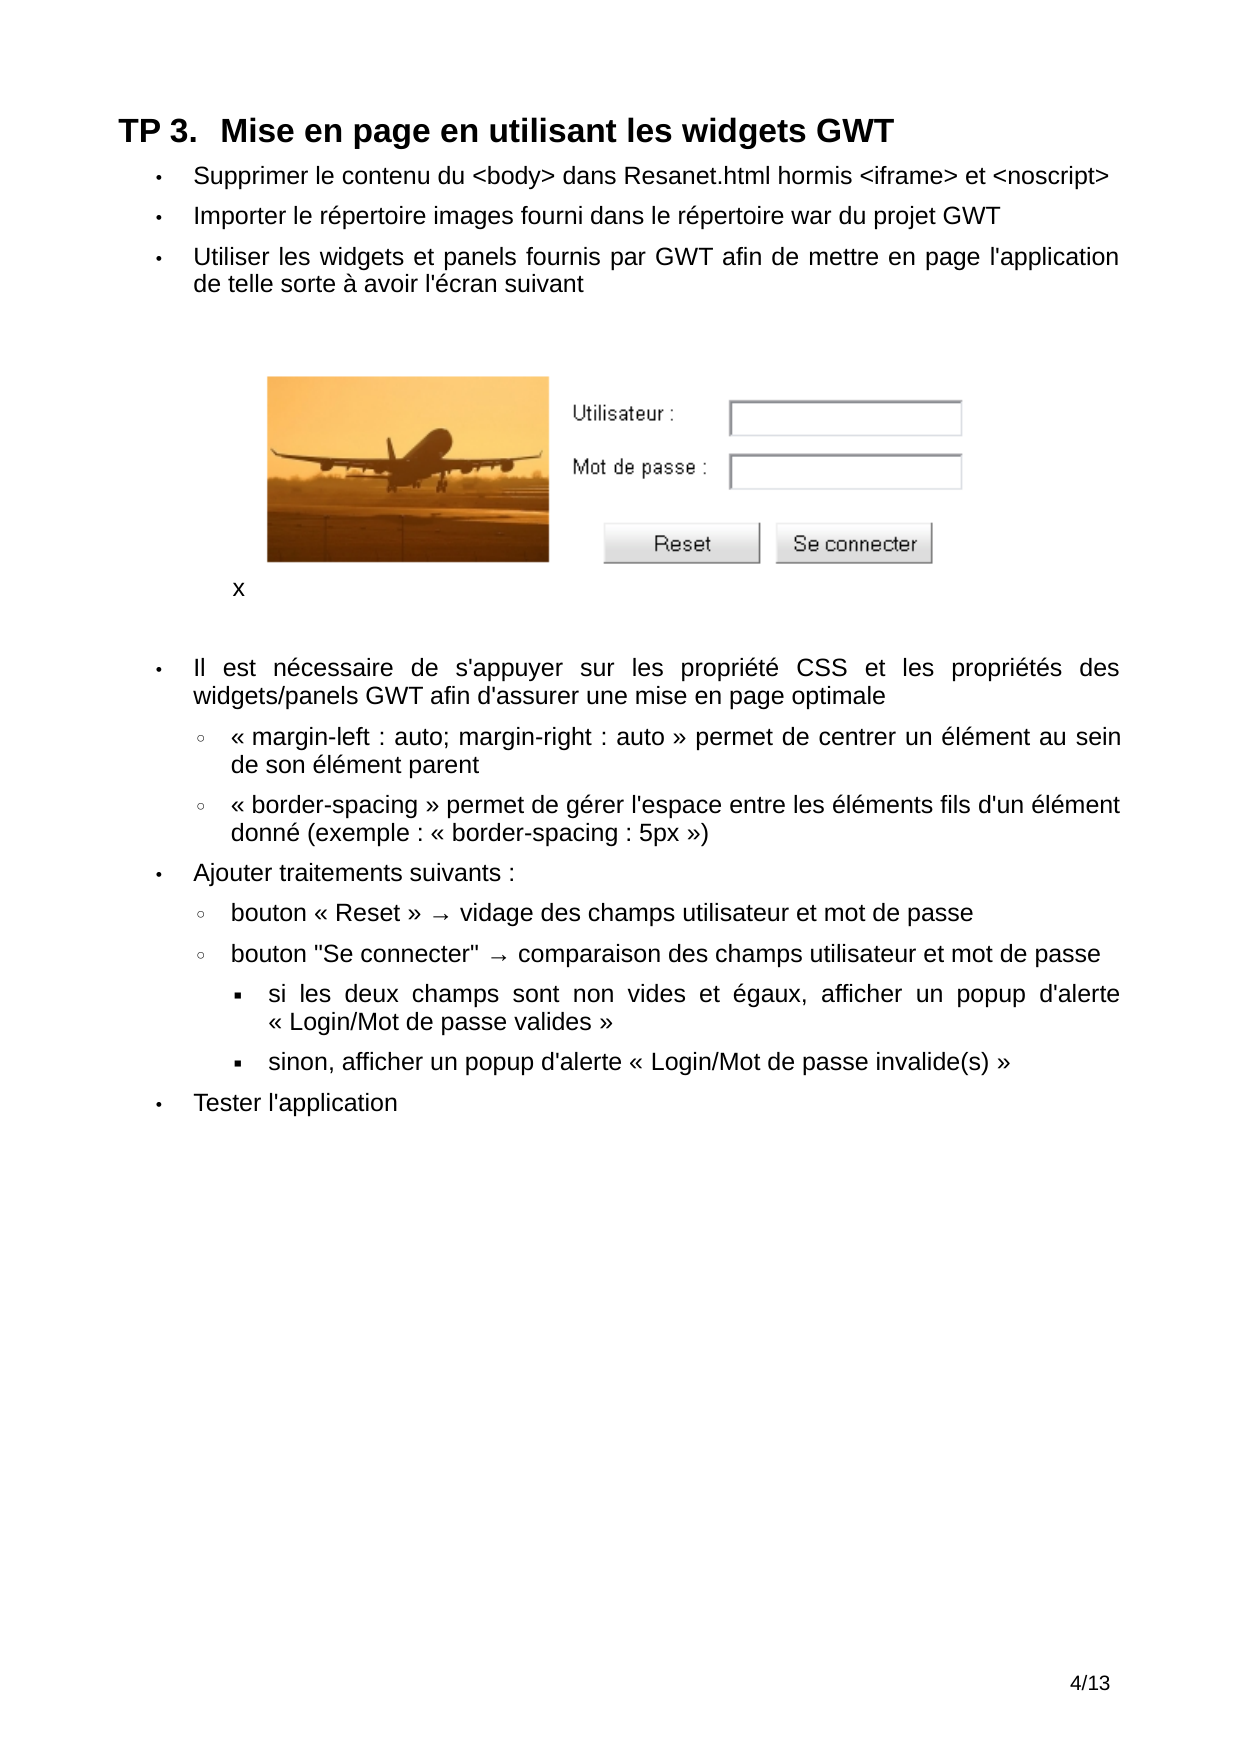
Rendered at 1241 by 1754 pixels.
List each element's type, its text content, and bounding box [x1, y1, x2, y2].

list bouton "Se connecter" → comparaison des champs utilisateur et mot de passe [193, 939, 1122, 967]
list Supprimer le contenu du <body> dans Resanet.html hormis <iframe> et <noscript> [156, 162, 1122, 190]
list si les deux champs sont non vides et égaux, afficher un popup d'alerte « Login/Mot de passe valides » [231, 980, 1122, 1036]
list « border-spacing » permet de gérer l'espace entre les éléments fils d'un élément donné (exemple : « border-spacing : 5px ») [193, 791, 1122, 847]
list Utiliser les widgets et panels fournis par GWT afin de mettre en page l'application de telle sorte à avoir l'écran suivant [156, 242, 1122, 298]
list Il est nécessaire de s'appuyer sur les propriété CSS et les propriétés des widgets/panels GWT afin d'assurer une mise en page optimale [156, 654, 1122, 710]
list sinon, afficher un popup d'alerte « Login/Mot de passe invalide(s) » [231, 1048, 1122, 1076]
subtitle Mise en page en utilisant les widgets GWT [118, 112, 1110, 149]
list Tester l'application [156, 1088, 1122, 1116]
text x [118, 351, 1110, 602]
list Ajouter traitements suivants : [156, 859, 1122, 887]
list Importer le répertoire images fourni dans le répertoire war du projet GWT [156, 202, 1122, 230]
list « margin-left : auto; margin-right : auto » permet de centrer un élément au sein de son élément parent [193, 722, 1122, 778]
list bouton « Reset » → vidage des champs utilisateur et mot de passe [193, 899, 1122, 927]
picture [244, 351, 997, 597]
